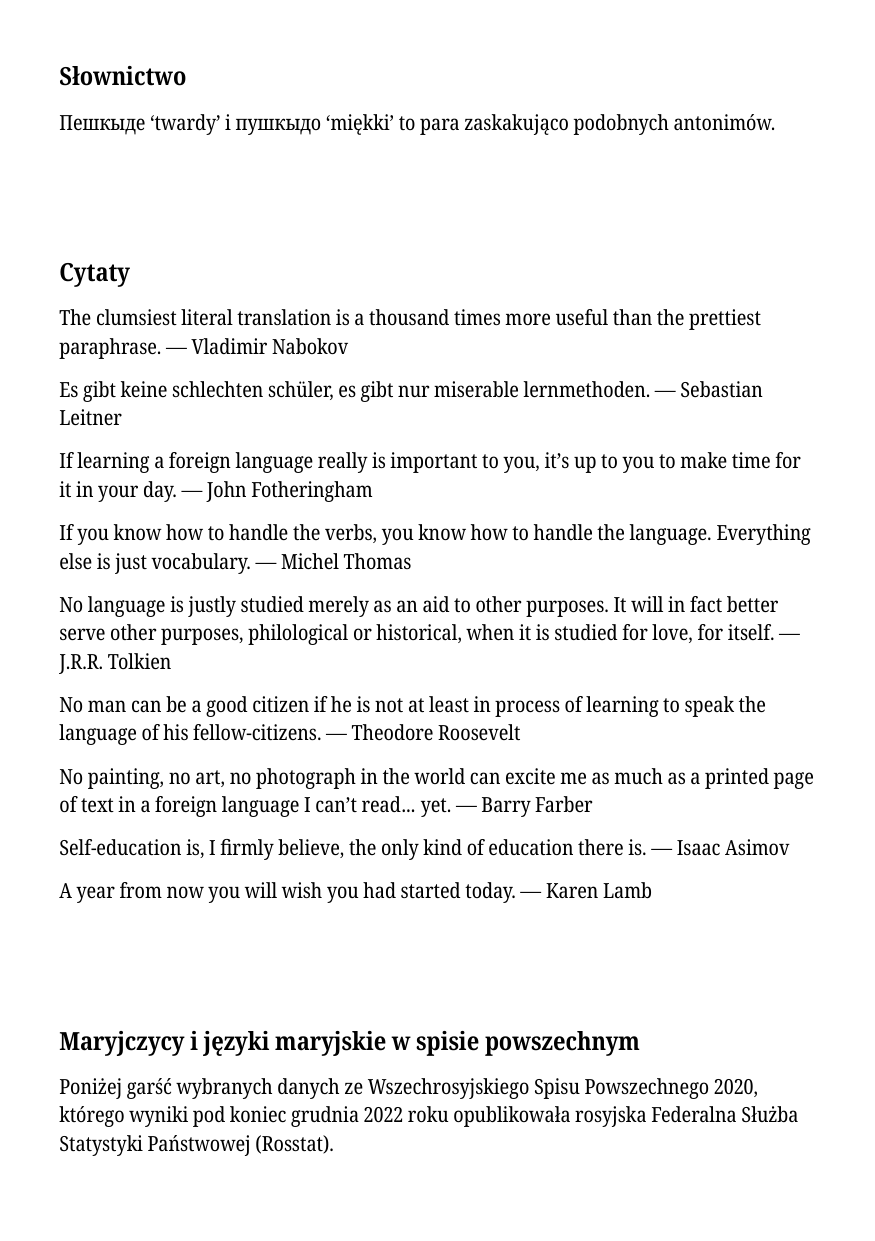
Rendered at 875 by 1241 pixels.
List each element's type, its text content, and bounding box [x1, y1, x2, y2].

subtitle Słownictwo [59, 59, 815, 93]
text The clumsiest literal translation is a thousand times more useful than the prettiest paraphrase. — Vladimir Nabokov [59, 303, 815, 360]
text No language is justly studied merely as an aid to other purposes. It will in fact better serve other purposes, philological or historical, when it is studied for love, for itself. — J.R.R. Tolkien [59, 590, 815, 675]
text A year from now you will wish you had started today. — Karen Lamb [59, 877, 815, 905]
text Es gibt keine schlechten schüler, es gibt nur miserable lernmethoden. — Sebastian Leitner [59, 375, 815, 432]
text Пешкыде ‘twardy’ i пушкыдо ‘miękki’ to para zaskakująco podobnych antonimów. [59, 108, 815, 136]
text If learning a foreign language really is important to you, itʼs up to you to make time for it in your day. — John Fotheringham [59, 447, 815, 503]
text No painting, no art, no photograph in the world can excite me as much as a printed page of text in a foreign language I canʼt read… yet. — Barry Farber [59, 762, 815, 819]
text Self-education is, I firmly believe, the only kind of education there is. — Isaac Asimov [59, 833, 815, 862]
subtitle Maryjczycy i języki maryjskie w spisie powszechnym [59, 1023, 815, 1057]
text No man can be a good citizen if he is not at least in process of learning to speak the language of his fellow-citizens. — Theodore Roosevelt [59, 690, 815, 747]
text If you know how to handle the verbs, you know how to handle the language. Everything else is just vocabulary. — Michel Thomas [59, 518, 815, 575]
text Poniżej garść wybranych danych ze Wszechrosyjskiego Spisu Powszechnego 2020, którego wyniki pod koniec grudnia 2022 roku opublikowała rosyjska Federalna Służba Statystyki Państwowej (Rosstat). [59, 1072, 815, 1157]
subtitle Cytaty [59, 254, 815, 288]
